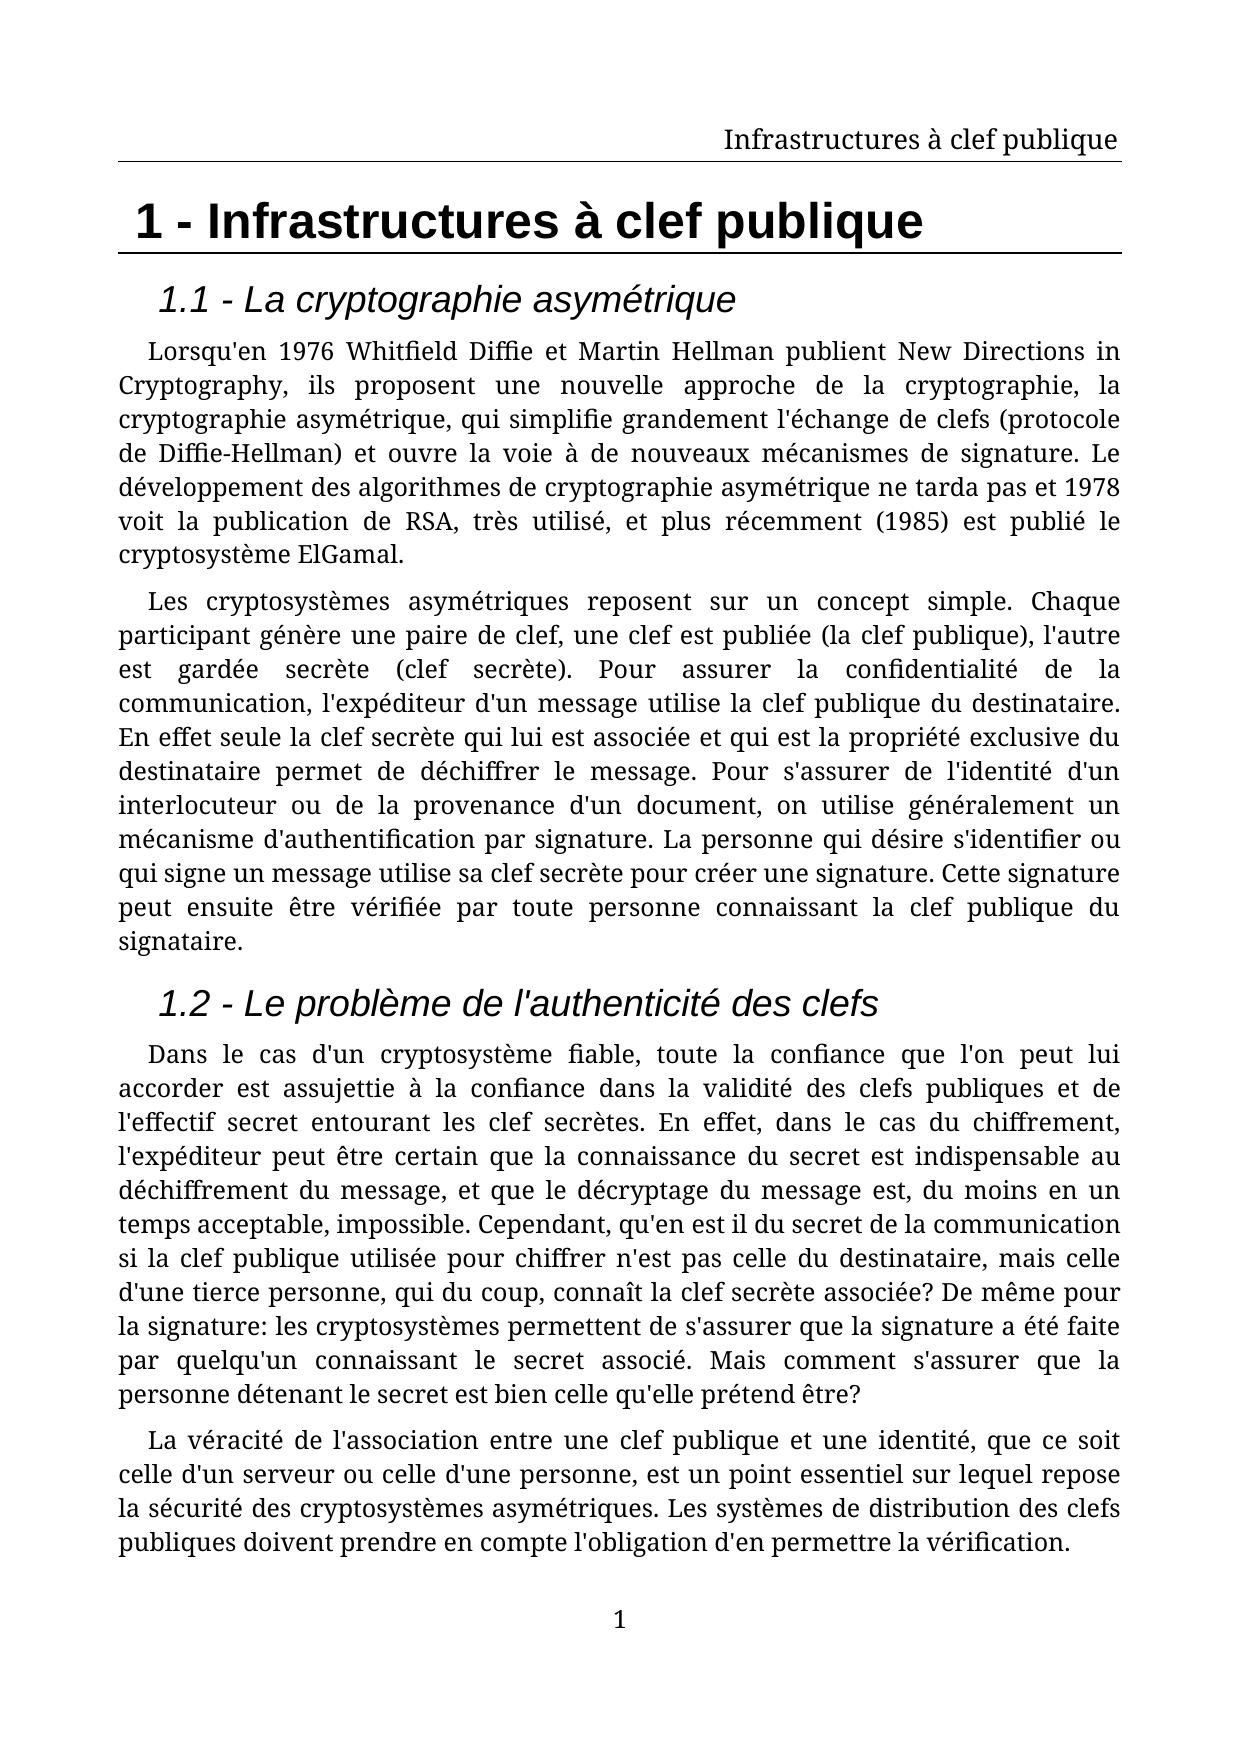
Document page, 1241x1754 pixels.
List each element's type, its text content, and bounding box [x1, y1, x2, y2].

subtitle La cryptographie asymétrique [148, 279, 1122, 321]
text Lorsqu'en 1976 Whitfield Diffie et Martin Hellman publient New Directions in Cryptography, ils proposent une nouvelle approche de la cryptographie, la cryptographie asymétrique, qui simplifie grandement l'échange de clefs (protocole de Diffie-Hellman) et ouvre la voie à de nouveaux mécanismes de signature. Le développement des algorithmes de cryptographie asymétrique ne tarda pas et 1978 voit la publication de RSA, très utilisé, et plus récemment (1985) est publié le cryptosystème ElGamal. [118, 333, 1122, 571]
text Les cryptosystèmes asymétriques reposent sur un concept simple. Chaque participant génère une paire de clef, une clef est publiée (la clef publique), l'autre est gardée secrète (clef secrète). Pour assurer la confidentialité de la communication, l'expéditeur d'un message utilise la clef publique du destinataire. En effet seule la clef secrète qui lui est associée et qui est la propriété exclusive du destinataire permet de déchiffrer le message. Pour s'assurer de l'identité d'un interlocuteur ou de la provenance d'un document, on utilise généralement un mécanisme d'authentification par signature. La personne qui désire s'identifier ou qui signe un message utilise sa clef secrète pour créer une signature. Cette signature peut ensuite être vérifiée par toute personne connaissant la clef publique du signataire. [118, 584, 1122, 957]
text La véracité de l'association entre une clef publique et une identité, que ce soit celle d'un serveur ou celle d'une personne, est un point essentiel sur lequel repose la sécurité des cryptosystèmes asymétriques. Les systèmes de distribution des clefs publiques doivent prendre en compte l'obligation d'en permettre la vérification. [118, 1423, 1122, 1558]
subtitle Le problème de l'authenticité des clefs [148, 982, 1122, 1024]
text Dans le cas d'un cryptosystème fiable, toute la confiance que l'on peut lui accorder est assujettie à la confiance dans la validité des clefs publiques et de l'effectif secret entourant les clef secrètes. En effet, dans le cas du chiffrement, l'expéditeur peut être certain que la connaissance du secret est indispensable au déchiffrement du message, et que le décryptage du message est, du moins en un temps acceptable, impossible. Cependant, qu'en est il du secret de la communication si la clef publique utilisée pour chiffrer n'est pas celle du destinataire, mais celle d'une tierce personne, qui du coup, connaît la clef secrète associée? De même pour la signature: les cryptosystèmes permettent de s'assurer que la signature a été faite par quelqu'un connaissant le secret associé. Mais comment s'assurer que la personne détenant le secret est bien celle qu'elle prétend être? [118, 1037, 1122, 1410]
subtitle Infrastructures à clef publique [118, 190, 1122, 252]
